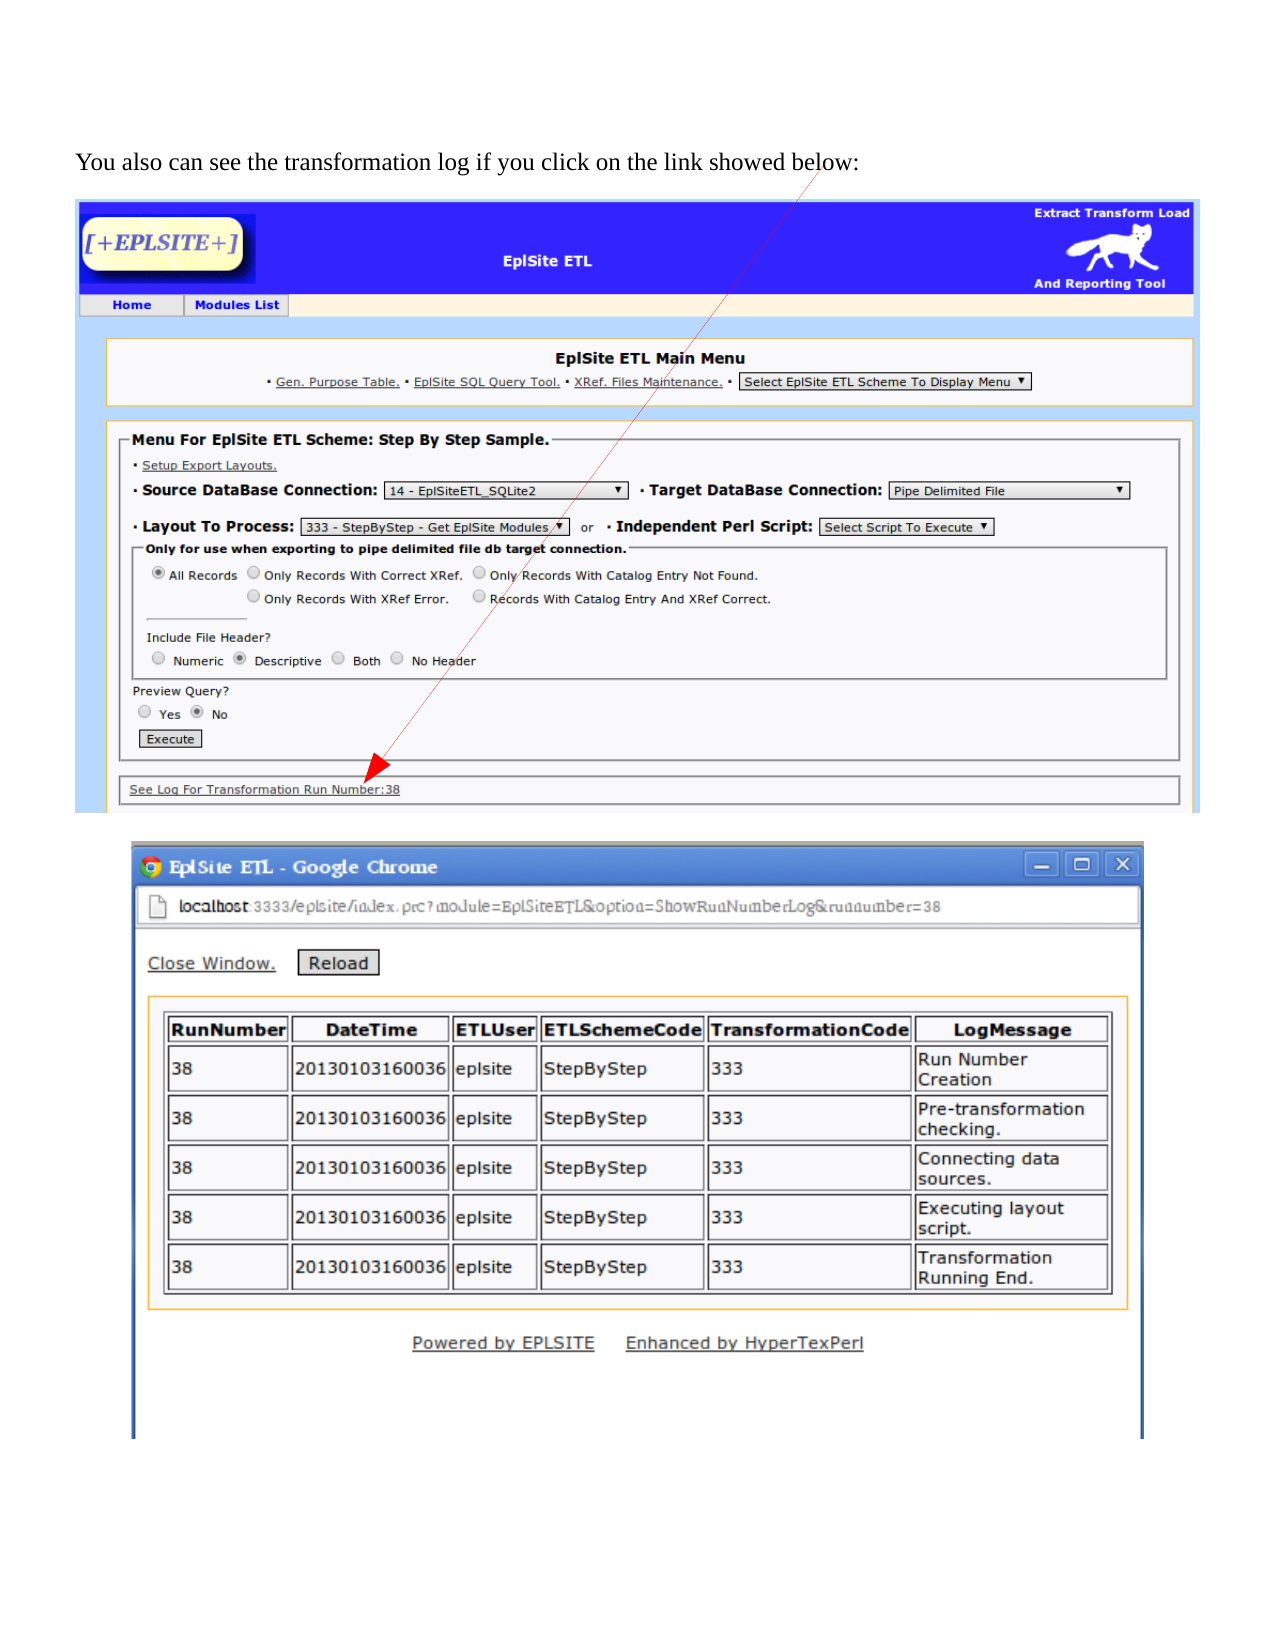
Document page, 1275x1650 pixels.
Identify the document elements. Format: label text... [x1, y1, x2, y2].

text You also can see the transformation log if you click on the link showed below: [75, 147, 1200, 176]
picture [131, 841, 1144, 1439]
picture [75, 199, 1200, 813]
